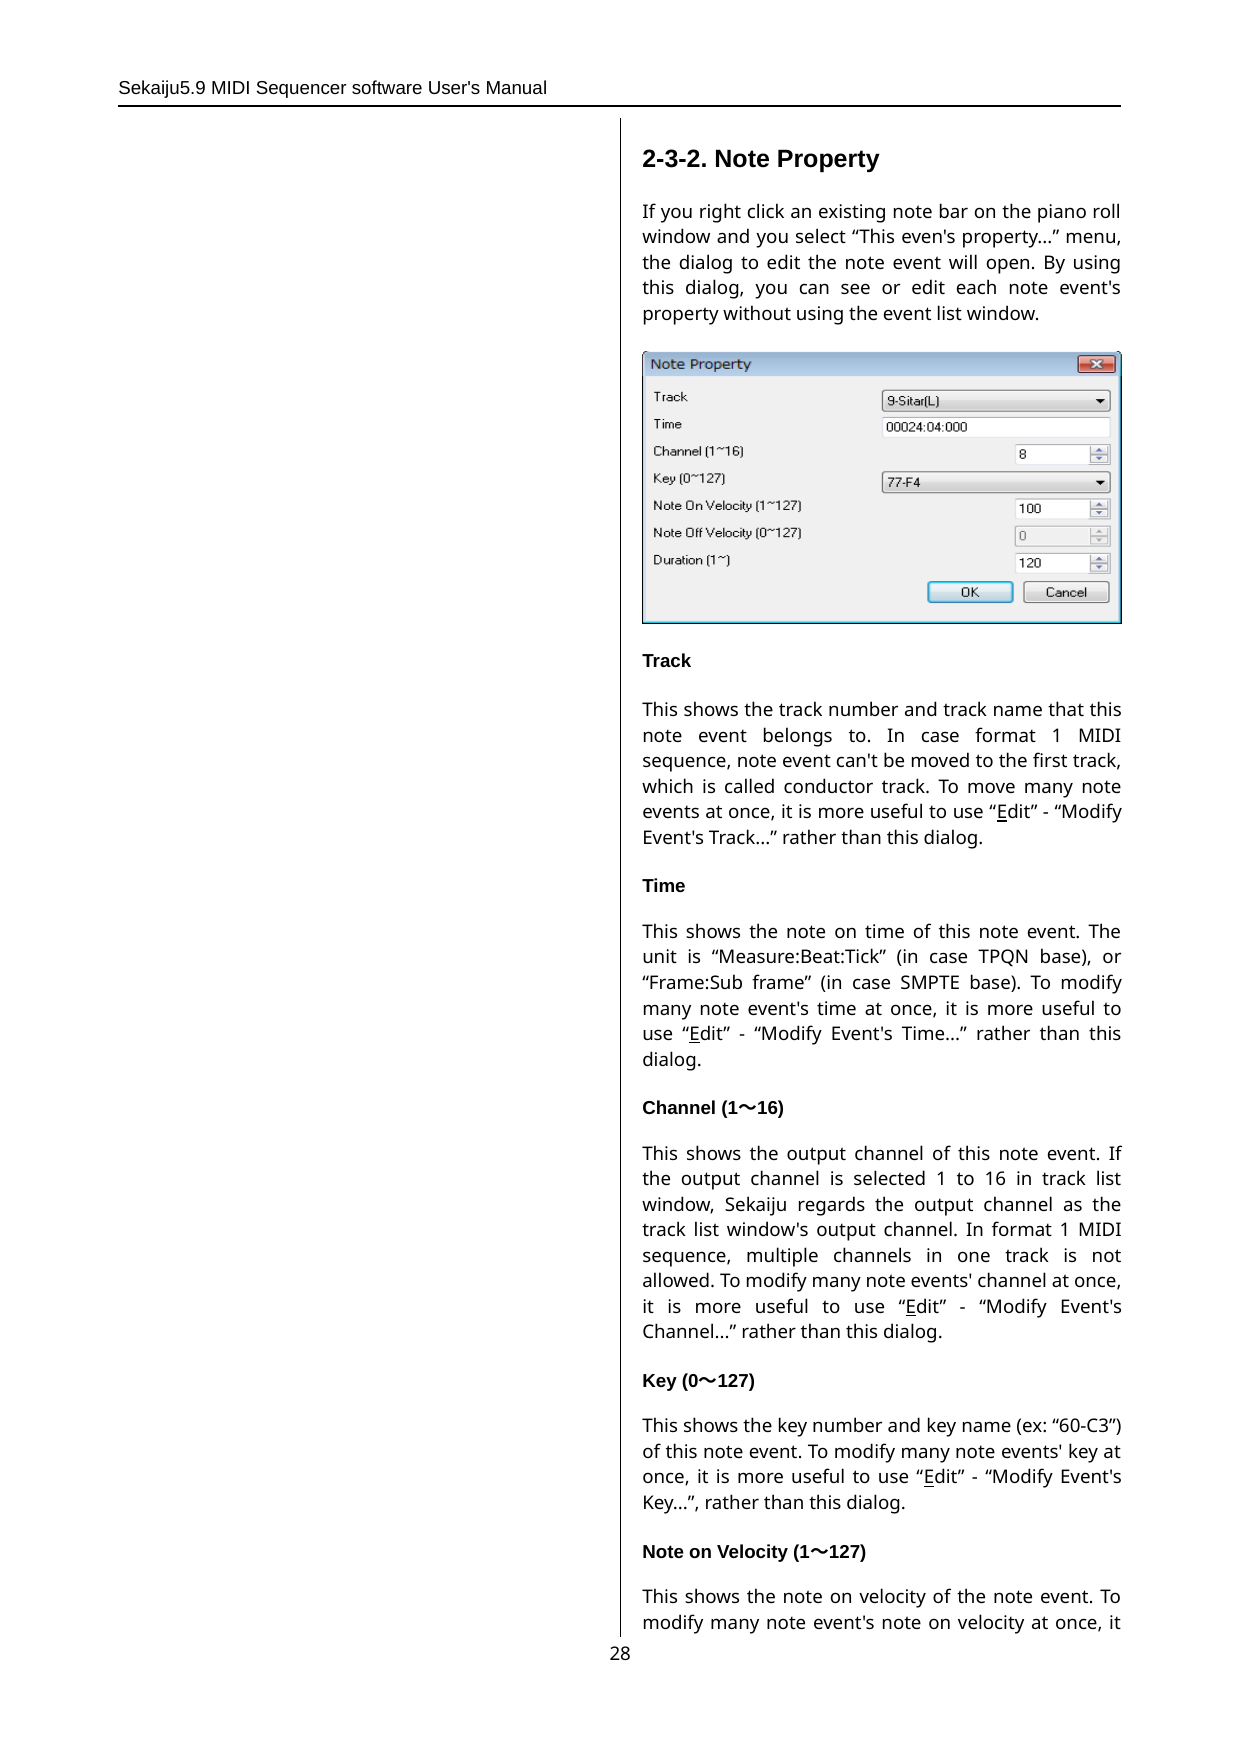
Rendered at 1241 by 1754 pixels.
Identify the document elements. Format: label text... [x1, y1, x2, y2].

text This shows the track number and track name that this note event belongs to. In case format 1 MIDI sequence, note event can't be moved to the first track, which is called conductor track. To move many note events at once, it is more useful to use “Edit” - “Modify Event's Track...” rather than this dialog. [642, 696, 1122, 849]
text Time [642, 875, 1122, 897]
text Key (0～127) [642, 1370, 1122, 1391]
text Channel (1～16) [642, 1097, 1122, 1118]
subtitle 2-3-2. Note Property [642, 144, 1122, 172]
text Track [642, 649, 1122, 671]
text If you right click an existing note bar on the piano roll window and you select “This even's property...” menu, the dialog to edit the note event will open. By using this dialog, you can see or edit each note event's property without using the event list window. [642, 198, 1122, 326]
text Note on Velocity (1～127) [642, 1540, 1122, 1562]
text This shows the output channel of this note event. If the output channel is selected 1 to 16 in track list window, Sekaiju regards the output channel as the track list window's output channel. In format 1 MIDI sequence, multiple channels in one track is not allowed. To modify many note events' channel at once, it is more useful to use “Edit” - “Modify Event's Channel...” rather than this dialog. [642, 1140, 1122, 1344]
text This shows the note on velocity of the note event. To modify many note event's note on velocity at once, it [642, 1583, 1122, 1634]
text This shows the key number and key name (ex: “60-C3”) of this note event. To modify many note events' key at once, it is more useful to use “Edit” - “Modify Event's Key...”, rather than this dialog. [642, 1413, 1122, 1515]
picture [642, 351, 1122, 624]
text This shows the note on time of this note event. The unit is “Measure:Beat:Tick” (in case TPQN base), or “Frame:Sub frame” (in case SMPTE base). To modify many note event's time at once, it is more useful to use “Edit” - “Modify Event's Time...” rather than this dialog. [642, 918, 1122, 1071]
